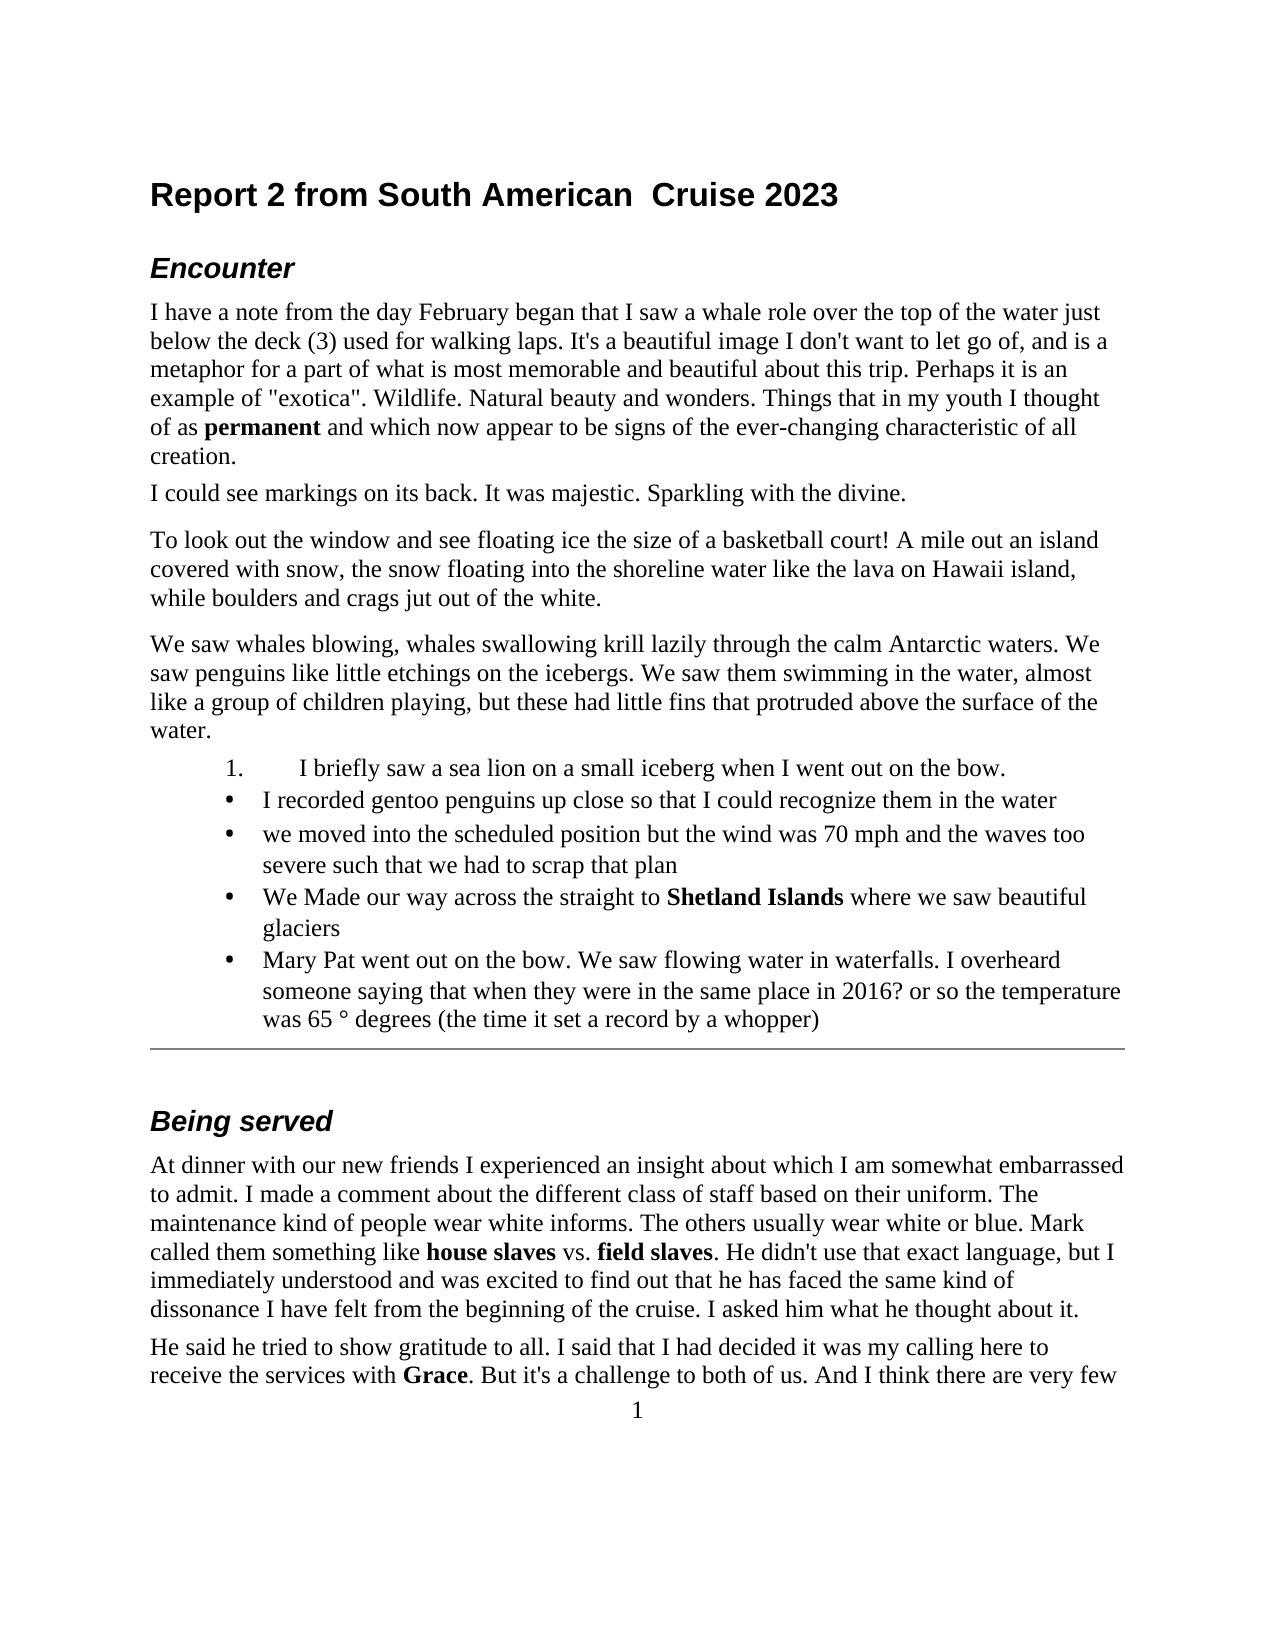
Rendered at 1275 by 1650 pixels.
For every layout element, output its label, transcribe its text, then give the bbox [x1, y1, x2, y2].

list I briefly saw a sea lion on a small iceberg when I went out on the bow. [225, 753, 1125, 782]
text I have a note from the day February began that I saw a whale role over the top of the water just below the deck (3) used for walking laps. It's a beautiful image I don't want to let go of, and is a metaphor for a part of what is most memorable and beautiful about this trip. Perhaps it is an example of "exotica". Wildlife. Natural beauty and wonders. Things that in my youth I thought of as permanent and which now appear to be signs of the ever-changing characteristic of all creation. [150, 297, 1125, 469]
text At dinner with our new friends I experienced an insight about which I am somewhat embarrassed to admit. I made a comment about the different class of staff based on their uniform. The maintenance kind of people wear white informs. The others usually wear white or blue. Mark called them something like house slaves vs. field slaves. He didn't use that exact language, but I immediately understood and was excited to find out that he has faced the same kind of dissonance I have felt from the beginning of the cruise. I asked him what he thought about it. [150, 1150, 1125, 1323]
list we moved into the scheduled position but the wind was 70 mph and the waves too severe such that we had to scrap that plan [225, 816, 1125, 879]
text We saw whales blowing, whales swallowing krill lazily through the calm Antarctic waters. We saw penguins like little etchings on the icebergs. We saw them swimming in the water, almost like a group of children playing, but these had little fins that protruded above the surface of the water. [150, 629, 1125, 744]
list Mary Pat went out on the bow. We saw flowing water in waterfalls. I overheard someone saying that when they were in the same place in 2016? or so the temperature was 65 ° degrees (the time it set a record by a whopper) [225, 942, 1125, 1033]
subtitle Encounter [150, 251, 1125, 284]
text He said he tried to show gratitude to all. I said that I had decided it was my calling here to receive the services with Grace. But it's a challenge to both of us. And I think there are very few [150, 1332, 1125, 1389]
text To look out the window and see floating ice the size of a basketball court! A mile out an island covered with snow, the snow floating into the shoreline water like the lava on Hawaii island, while boulders and crags jut out of the white. [150, 525, 1125, 611]
subtitle Report 2 from South American Cruise 2023 [150, 175, 1125, 213]
list We Made our way across the straight to Shetland Islands where we saw beautiful glaciers [225, 879, 1125, 942]
list I recorded gentoo penguins up close so that I could recognize them in the water [225, 782, 1125, 816]
subtitle Being served [150, 1104, 1125, 1138]
text I could see markings on its back. It was majestic. Sparkling with the divine. [150, 478, 1125, 507]
